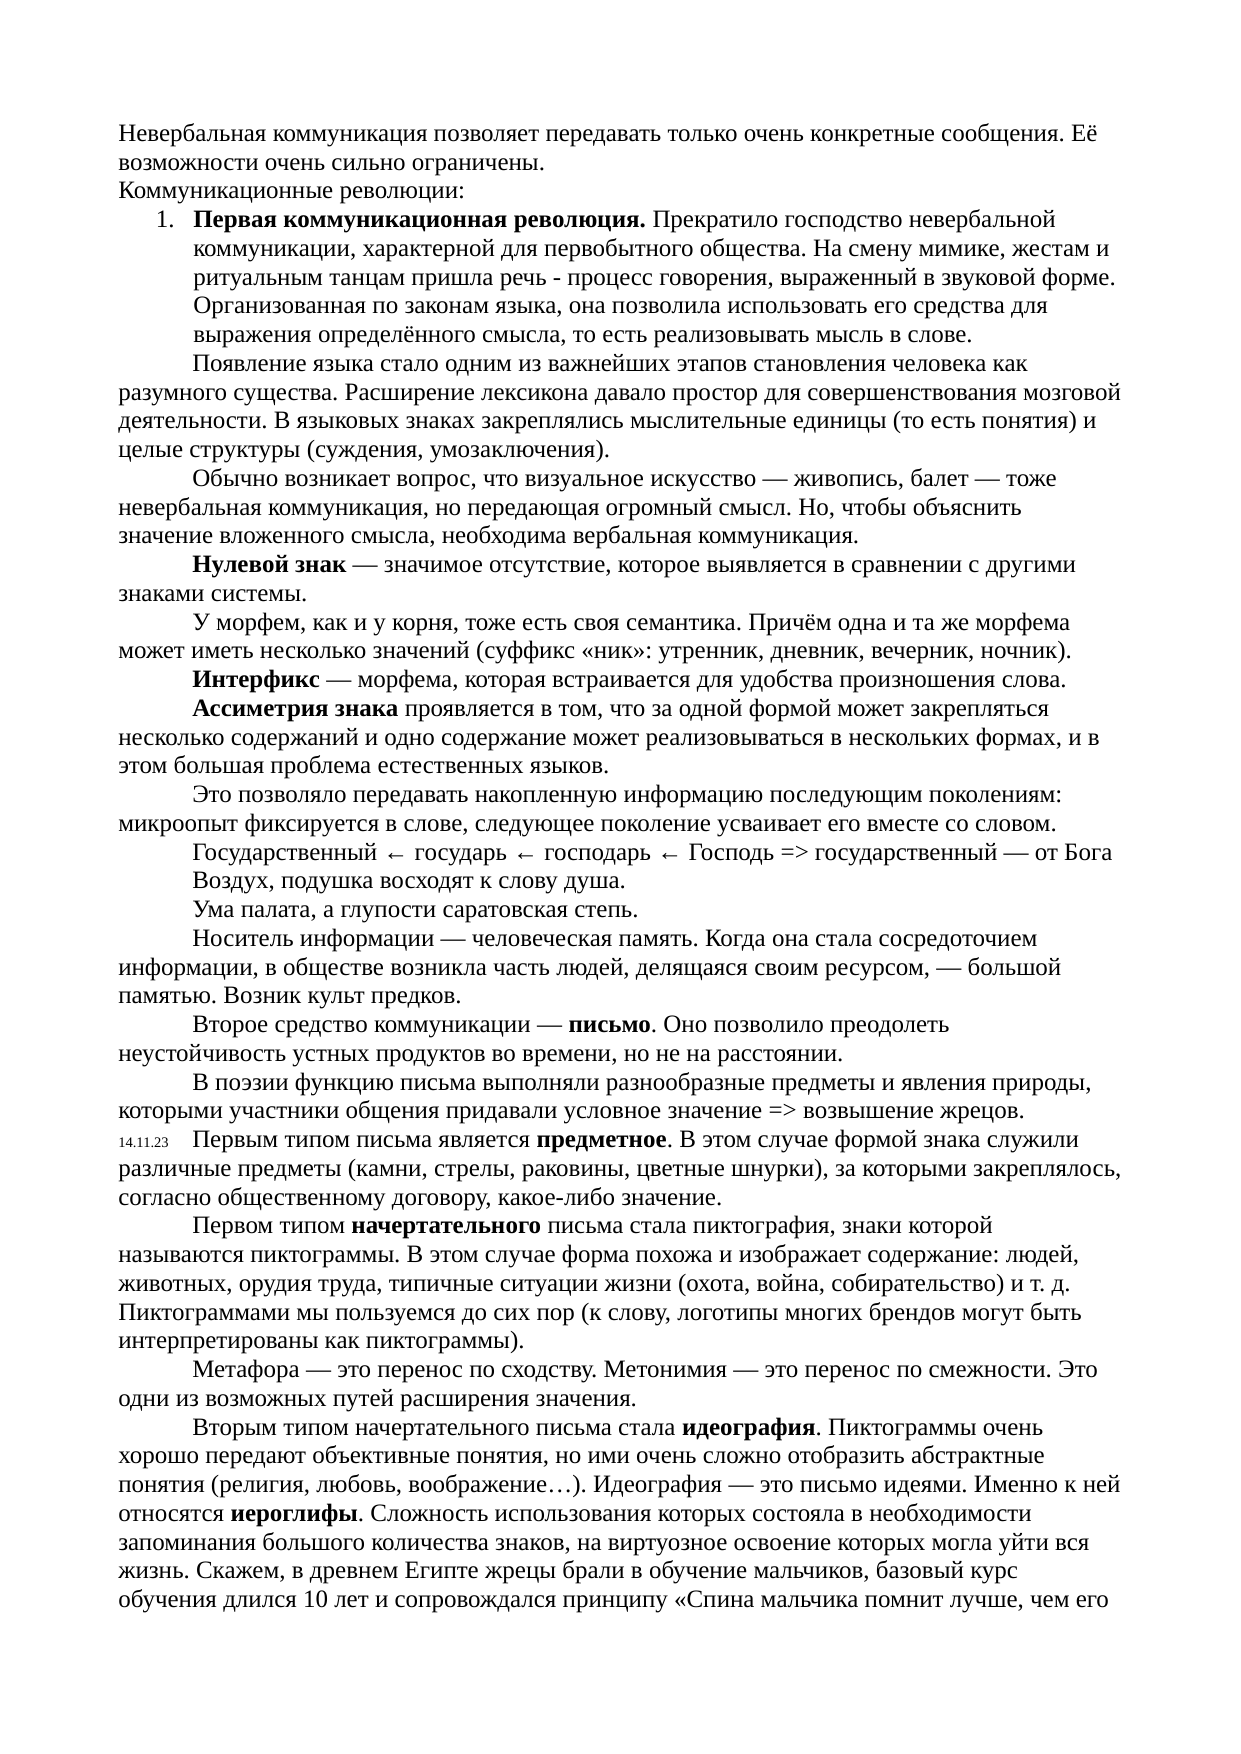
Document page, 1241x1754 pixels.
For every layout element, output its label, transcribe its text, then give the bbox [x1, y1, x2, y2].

text Нулевой знак — значимое отсутствие, которое выявляется в сравнении с другими знаками системы. [118, 549, 1122, 607]
text Носитель информации — человеческая память. Когда она стала сосредоточием информации, в обществе возникла часть людей, делящаяся своим ресурсом, — большой памятью. Возник культ предков. [118, 923, 1122, 1009]
text Метафора — это перенос по сходству. Метонимия — это перенос по смежности. Это одни из возможных путей расширения значения. [118, 1354, 1122, 1412]
text Интерфикс — морфема, которая встраивается для удобства произношения слова. [118, 664, 1122, 693]
text Воздух, подушка восходят к слову душа. [118, 866, 1122, 894]
list Первая коммуникационная революция. Прекратило господство невербальной коммуникации, характерной для первобытного общества. На смену мимике, жестам и ритуальным танцам пришла речь - процесс говорения, выраженный в звуковой форме. Организованная по законам языка, она позволила использовать его средства для выражения определённого смысла, то есть реализовывать мысль в слове. [156, 204, 1122, 348]
text Появление языка стало одним из важнейших этапов становления человека как разумного существа. Расширение лексикона давало простор для совершенствования мозговой деятельности. В языковых знаках закреплялись мыслительные единицы (то есть понятия) и целые структуры (суждения, умозаключения). [118, 348, 1122, 463]
text В поэзии функцию письма выполняли разнообразные предметы и явления природы, которыми участники общения придавали условное значение => возвышение жрецов. [118, 1067, 1122, 1124]
text Коммуникационные революции: [118, 176, 1122, 204]
text Это позволяло передавать накопленную информацию последующим поколениям: микроопыт фиксируется в слове, следующее поколение усваивает его вместе со словом. Государственный ← государь ← господарь ← Господь => государственный — от Бога [118, 779, 1122, 866]
text Ума палата, а глупости саратовская степь. [118, 894, 1122, 923]
text Второе средство коммуникации — письмо. Оно позволило преодолеть неустойчивость устных продуктов во времени, но не на расстоянии. [118, 1009, 1122, 1067]
text Первом типом начертательного письма стала пиктография, знаки которой называются пиктограммы. В этом случае форма похожа и изображает содержание: людей, животных, орудия труда, типичные ситуации жизни (охота, война, собирательство) и т. д. Пиктограммами мы пользуемся до сих пор (к слову, логотипы многих брендов могут быть интерпретированы как пиктограммы). [118, 1211, 1122, 1354]
text 14.11.23 Первым типом письма является предметное. В этом случае формой знака служили различные предметы (камни, стрелы, раковины, цветные шнурки), за которыми закреплялось, согласно общественному договору, какое-либо значение. [118, 1124, 1122, 1211]
text Вторым типом начертательного письма стала идеография. Пиктограммы очень хорошо передают объективные понятия, но ими очень сложно отобразить абстрактные понятия (религия, любовь, воображение…). Идеография — это письмо идеями. Именно к ней относятся иероглифы. Сложность использования которых состояла в необходимости запоминания большого количества знаков, на виртуозное освоение которых могла уйти вся жизнь. Скажем, в древнем Египте жрецы брали в обучение мальчиков, базовый курс обучения длился 10 лет и сопровождался принципу «Спина мальчика помнит лучше, чем его [118, 1412, 1122, 1613]
text Обычно возникает вопрос, что визуальное искусство — живопись, балет — тоже невербальная коммуникация, но передающая огромный смысл. Но, чтобы объяснить значение вложенного смысла, необходима вербальная коммуникация. [118, 463, 1122, 549]
text Ассиметрия знака проявляется в том, что за одной формой может закрепляться несколько содержаний и одно содержание может реализовываться в нескольких формах, и в этом большая проблема естественных языков. [118, 693, 1122, 779]
text Невербальная коммуникация позволяет передавать только очень конкретные сообщения. Её возможности очень сильно ограничены. [118, 118, 1122, 176]
text У морфем, как и у корня, тоже есть своя семантика. Причём одна и та же морфема может иметь несколько значений (суффикс «ник»: утренник, дневник, вечерник, ночник). [118, 607, 1122, 664]
